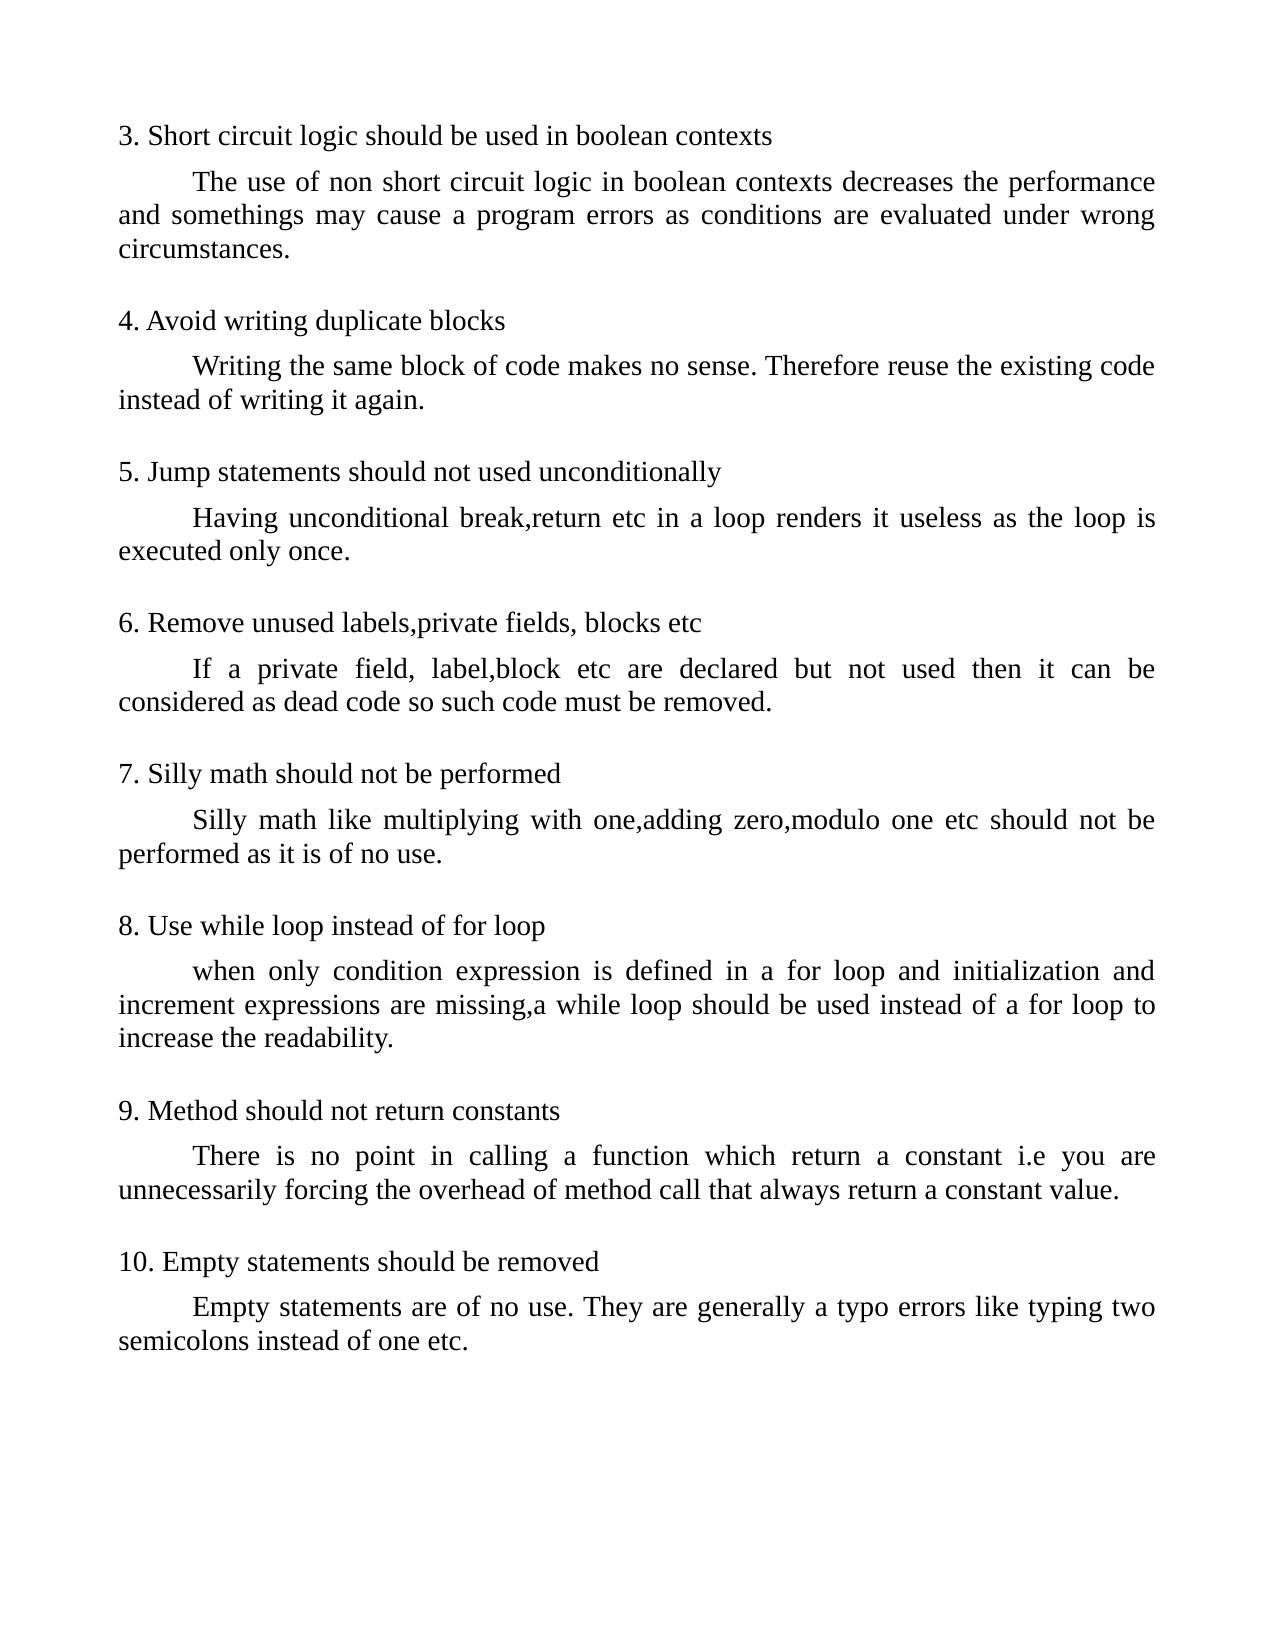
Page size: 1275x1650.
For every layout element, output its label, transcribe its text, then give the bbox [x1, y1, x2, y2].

text 4. Avoid writing duplicate blocks [118, 303, 1157, 336]
text Having unconditional break,return etc in a loop renders it useless as the loop is executed only once. [118, 500, 1157, 567]
text when only condition expression is defined in a for loop and initialization and increment expressions are missing,a while loop should be used instead of a for loop to increase the readability. [118, 953, 1157, 1054]
text 10. Empty statements should be removed [118, 1244, 1157, 1277]
text 3. Short circuit logic should be used in boolean contexts [118, 118, 1157, 152]
text The use of non short circuit logic in boolean contexts decreases the performance and somethings may cause a program errors as conditions are evaluated under wrong circumstances. [118, 164, 1157, 264]
text Empty statements are of no use. They are generally a typo errors like typing two semicolons instead of one etc. [118, 1289, 1157, 1357]
text 8. Use while loop instead of for loop [118, 908, 1157, 941]
text 9. Method should not return constants [118, 1093, 1157, 1126]
text 5. Jump statements should not used unconditionally [118, 454, 1157, 488]
text Writing the same block of code makes no sense. Therefore reuse the existing code instead of writing it again. [118, 348, 1157, 416]
text 6. Remove unused labels,private fields, blocks etc [118, 605, 1157, 639]
text Silly math like multiplying with one,adding zero,modulo one etc should not be performed as it is of no use. [118, 802, 1157, 869]
text 7. Silly math should not be performed [118, 757, 1157, 790]
text If a private field, label,block etc are declared but not used then it can be considered as dead code so such code must be removed. [118, 651, 1157, 718]
text There is no point in calling a function which return a constant i.e you are unnecessarily forcing the overhead of method call that always return a constant value. [118, 1138, 1157, 1205]
